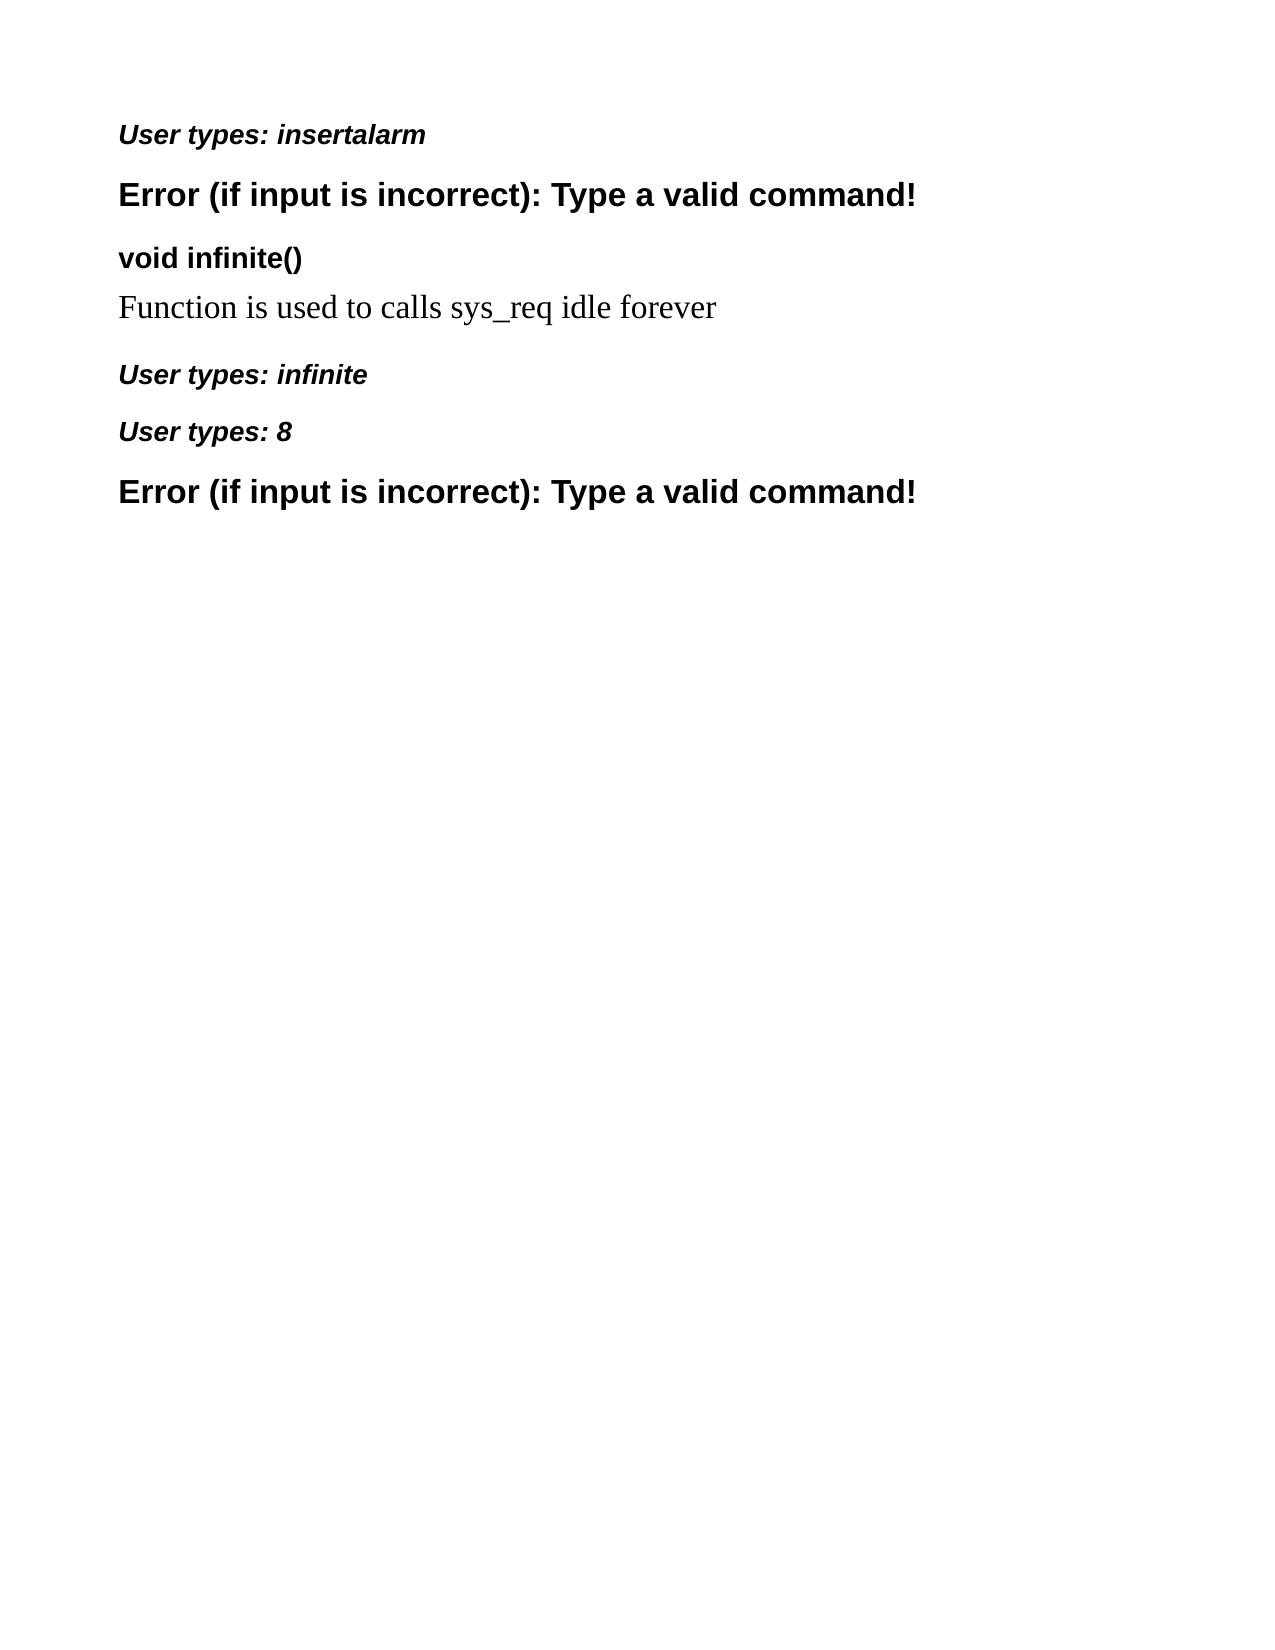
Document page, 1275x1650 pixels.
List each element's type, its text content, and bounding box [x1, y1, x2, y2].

subtitle User types: insertalarm [118, 118, 1157, 150]
subtitle void infinite() [118, 241, 1157, 274]
subtitle User types: infinite [118, 358, 1157, 390]
subtitle Error (if input is incorrect): Type a valid command! [118, 175, 1157, 213]
text Function is used to calls sys_req idle forever [118, 287, 1157, 325]
subtitle User types: 8 [118, 415, 1157, 447]
subtitle Error (if input is incorrect): Type a valid command! [118, 472, 1157, 510]
